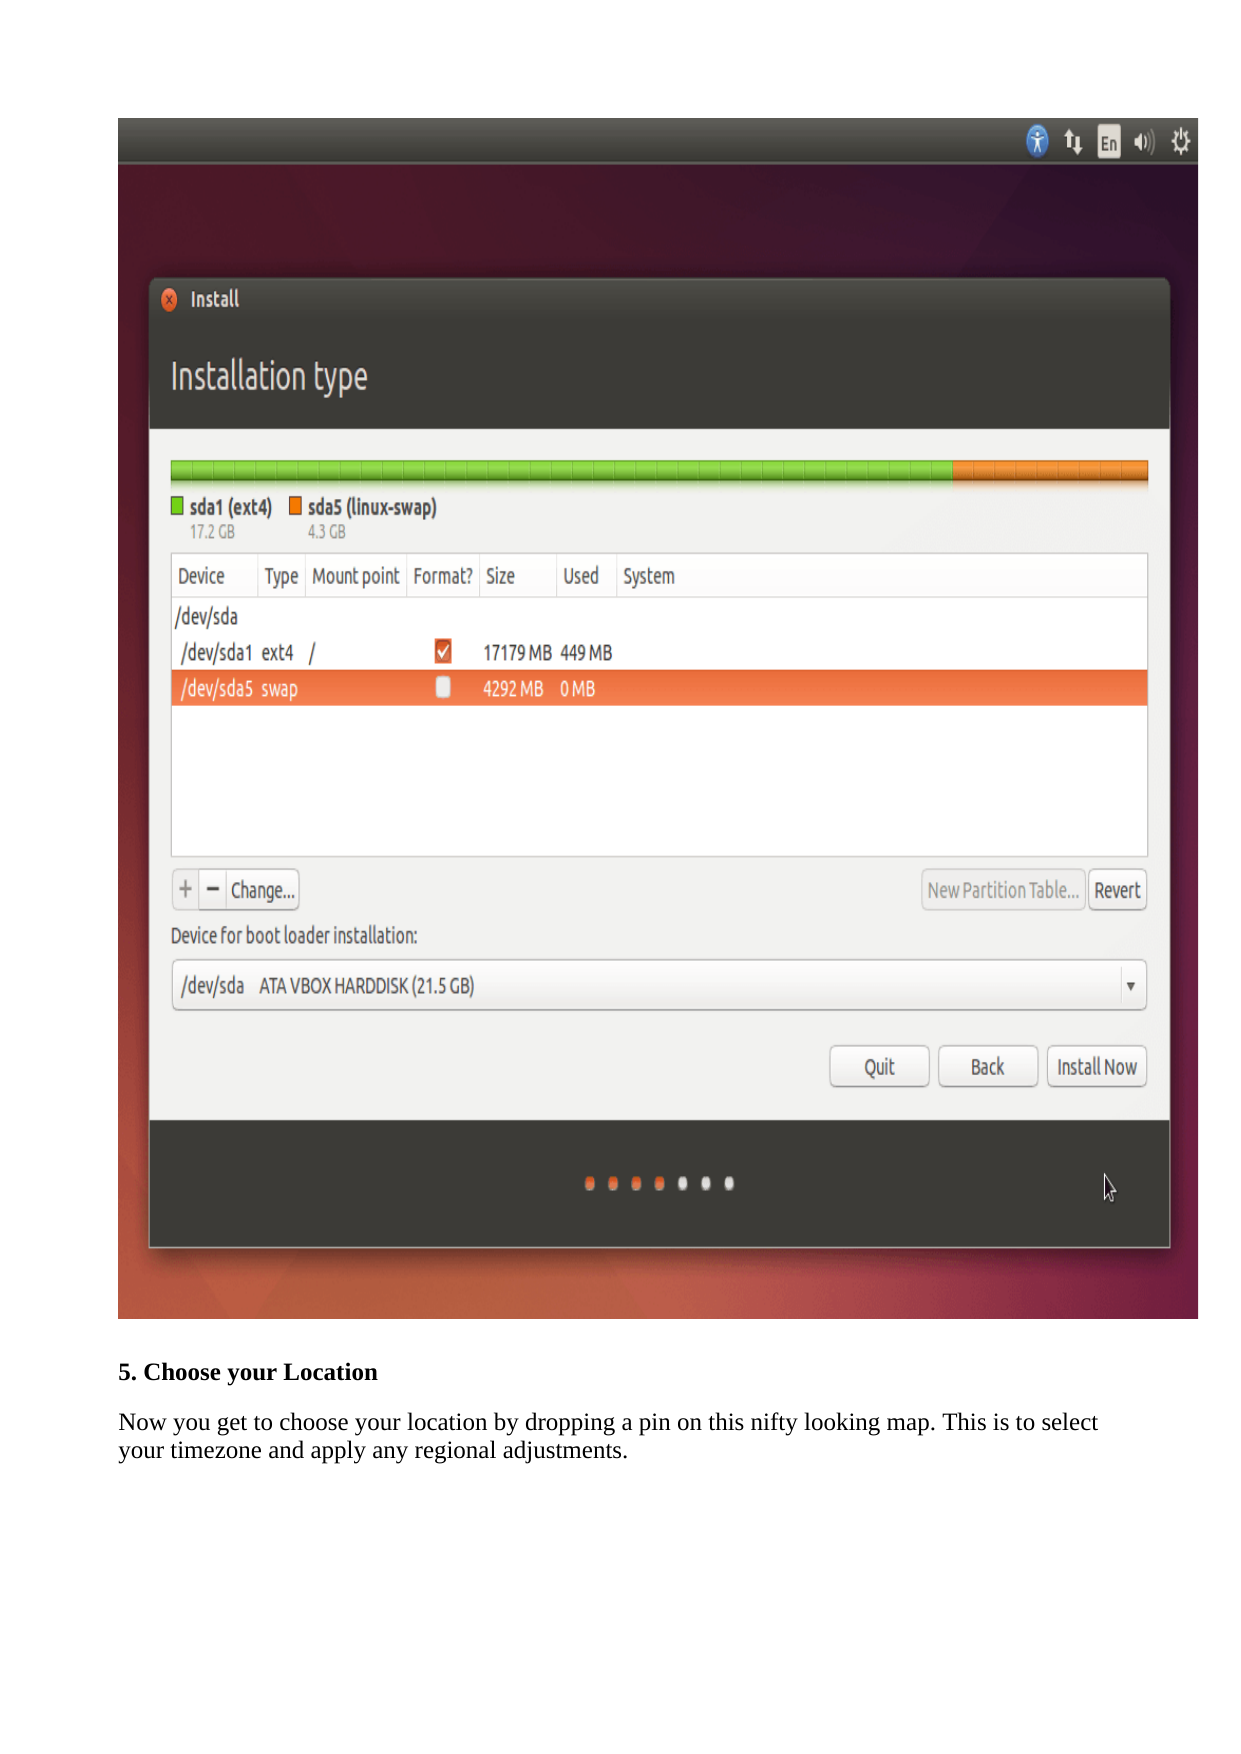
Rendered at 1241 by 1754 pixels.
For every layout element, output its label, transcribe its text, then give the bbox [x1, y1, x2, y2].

text 5. Choose your Location [118, 1357, 1122, 1386]
text Now you get to choose your location by dropping a pin on this nifty looking map. This is to select your timezone and apply any regional adjustments. [118, 1407, 1122, 1464]
